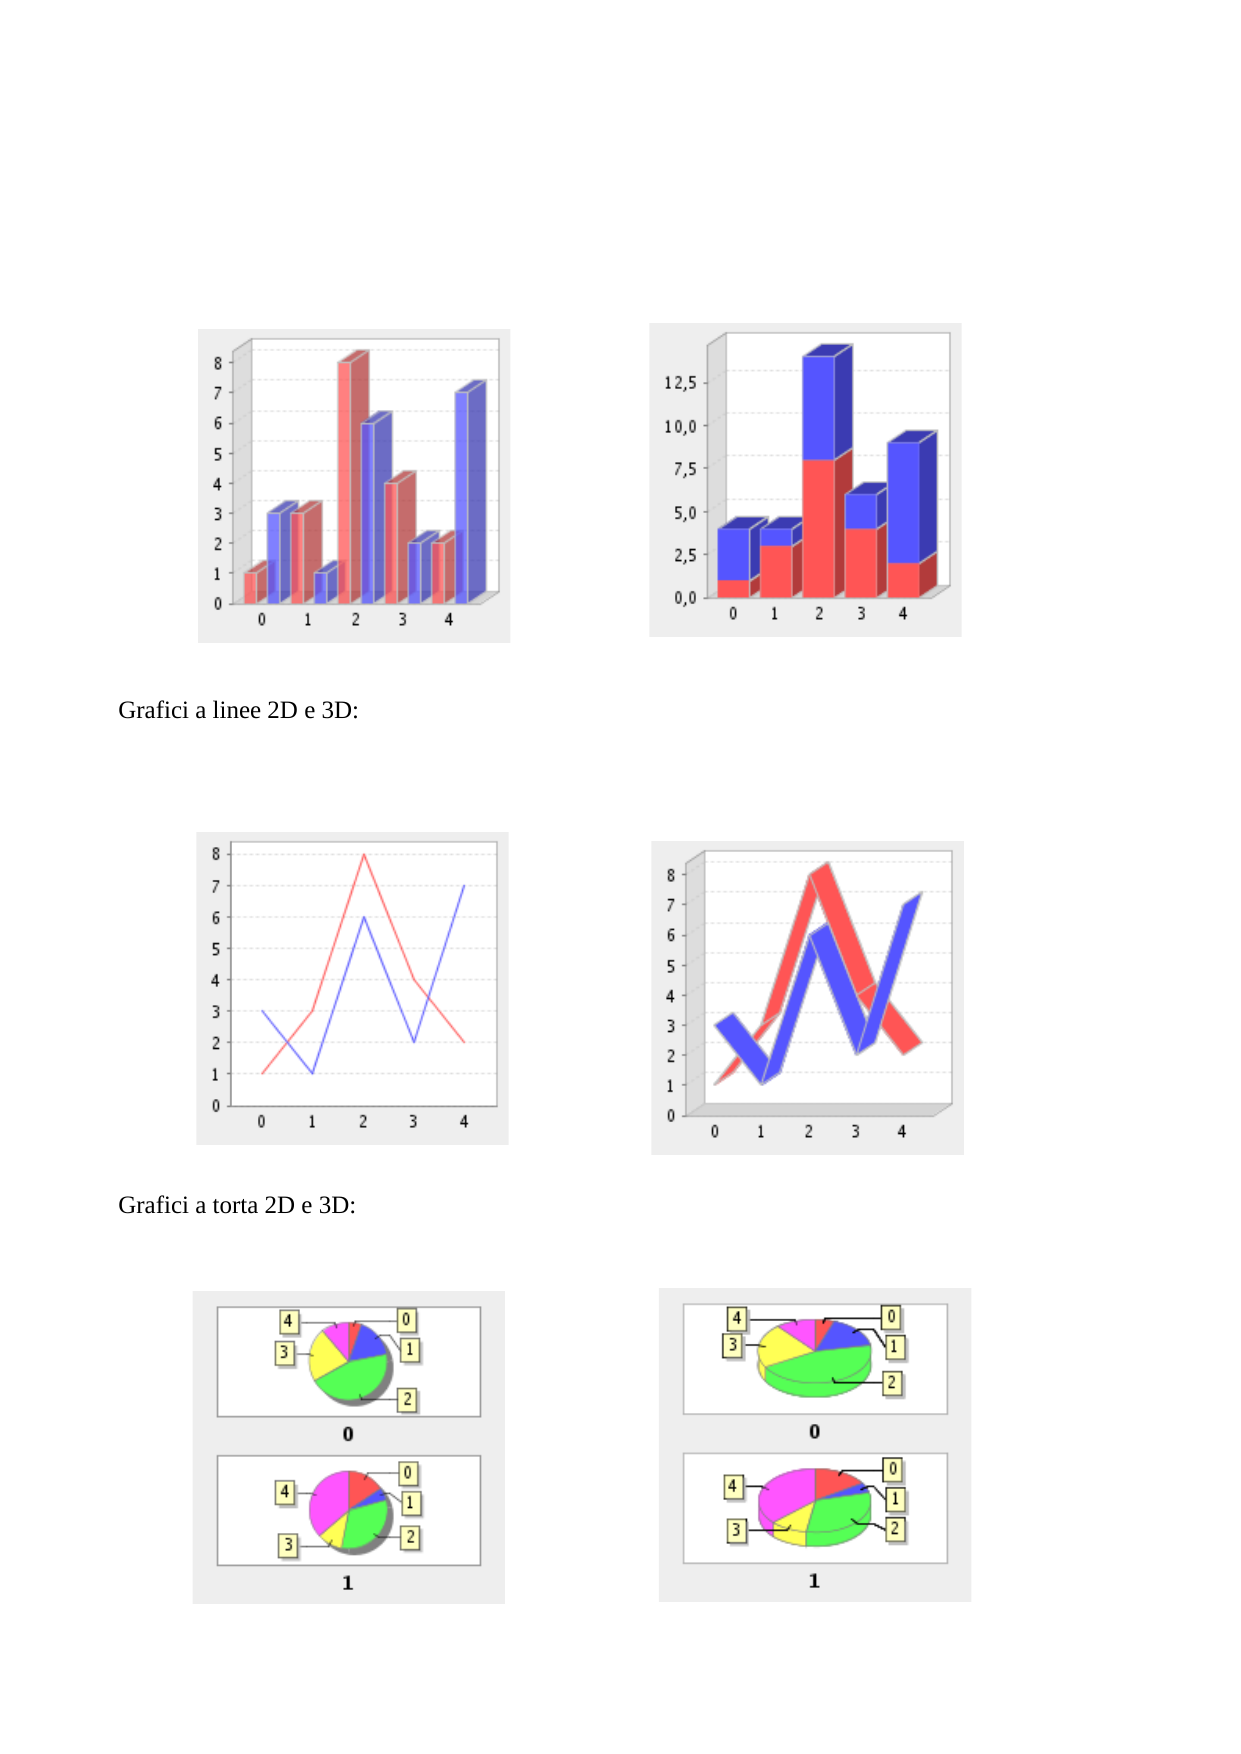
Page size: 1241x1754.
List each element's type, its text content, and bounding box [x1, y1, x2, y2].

picture [658, 1288, 972, 1602]
picture [649, 323, 962, 637]
text Grafici a torta 2D e 3D: [118, 1191, 1122, 1219]
picture [651, 841, 964, 1155]
picture [198, 329, 511, 643]
picture [196, 832, 509, 1145]
text Grafici a linee 2D e 3D: [118, 696, 1122, 724]
picture [192, 1291, 505, 1604]
